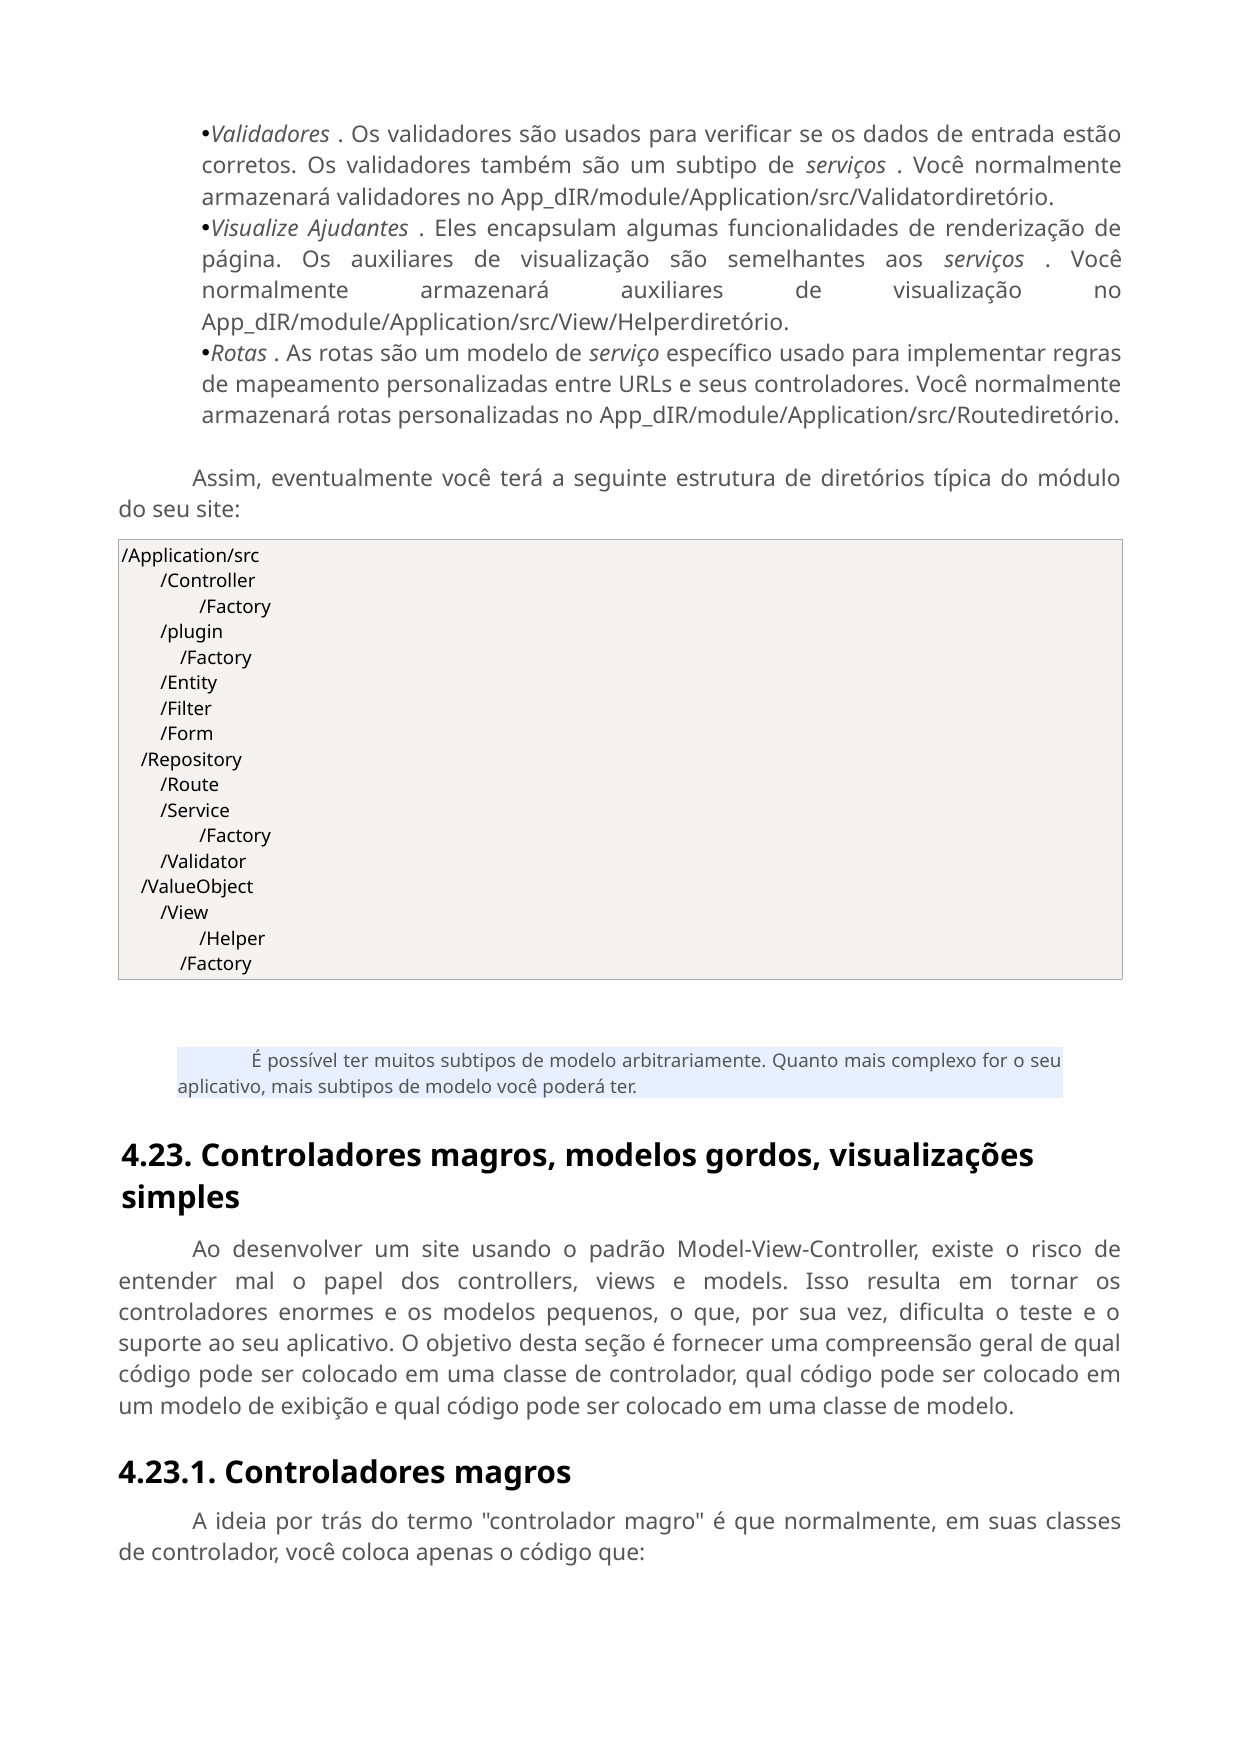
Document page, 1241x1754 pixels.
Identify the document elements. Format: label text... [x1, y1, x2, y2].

text /Filter [119, 692, 1122, 718]
text /Factory [119, 641, 1122, 667]
text /View [119, 896, 1122, 922]
text /Validator [119, 845, 1122, 871]
text /Helper [119, 922, 1122, 947]
text /ValueObject [119, 871, 1122, 896]
text /Controller [119, 564, 1122, 590]
list Validadores . Os validadores são usados para verificar se os dados de entrada estão corretos. Os validadores também são um subtipo de serviços . Você normalmente armazenará validadores no App_dIR/module/Application/src/Validatordiretório. [118, 118, 1122, 212]
text /Route [119, 769, 1122, 794]
text /Form [119, 718, 1122, 743]
text /plugin [119, 616, 1122, 641]
list Visualize Ajudantes . Eles encapsulam algumas funcionalidades de renderização de página. Os auxiliares de visualização são semelhantes aos serviços . Você normalmente armazenará auxiliares de visualização no App_dIR/module/Application/src/View/Helperdiretório. [118, 212, 1122, 337]
text /Repository [119, 743, 1122, 769]
text A ideia por trás do termo "controlador magro" é que normalmente, em suas classes de controlador, você coloca apenas o código que: [118, 1505, 1122, 1568]
text Assim, eventualmente você terá a seguinte estrutura de diretórios típica do módulo do seu site: [118, 462, 1122, 524]
text É possível ter muitos subtipos de modelo arbitrariamente. Quanto mais complexo for o seu aplicativo, mais subtipos de modelo você poderá ter. [177, 1047, 1063, 1098]
text /Application/src [119, 540, 1122, 564]
subtitle 4.23. Controladores magros, modelos gordos, visualizações simples [118, 1130, 1122, 1221]
text /Factory [119, 590, 1122, 616]
text /Factory [119, 820, 1122, 845]
text Ao desenvolver um site usando o padrão Model-View-Controller, existe o risco de entender mal o papel dos controllers, views e models. Isso resulta em tornar os controladores enormes e os modelos pequenos, o que, por sua vez, dificulta o teste e o suporte ao seu aplicativo. O objetivo desta seção é fornecer uma compreensão geral de qual código pode ser colocado em uma classe de controlador, qual código pode ser colocado em um modelo de exibição e qual código pode ser colocado em uma classe de modelo. [118, 1233, 1122, 1421]
text /Service [119, 794, 1122, 820]
text /Factory [119, 947, 1122, 979]
text /Entity [119, 667, 1122, 692]
subtitle 4.23.1. Controladores magros [118, 1450, 1122, 1493]
list Rotas . As rotas são um modelo de serviço específico usado para implementar regras de mapeamento personalizadas entre URLs e seus controladores. Você normalmente armazenará rotas personalizadas no App_dIR/module/Application/src/Routediretório. [118, 337, 1122, 431]
